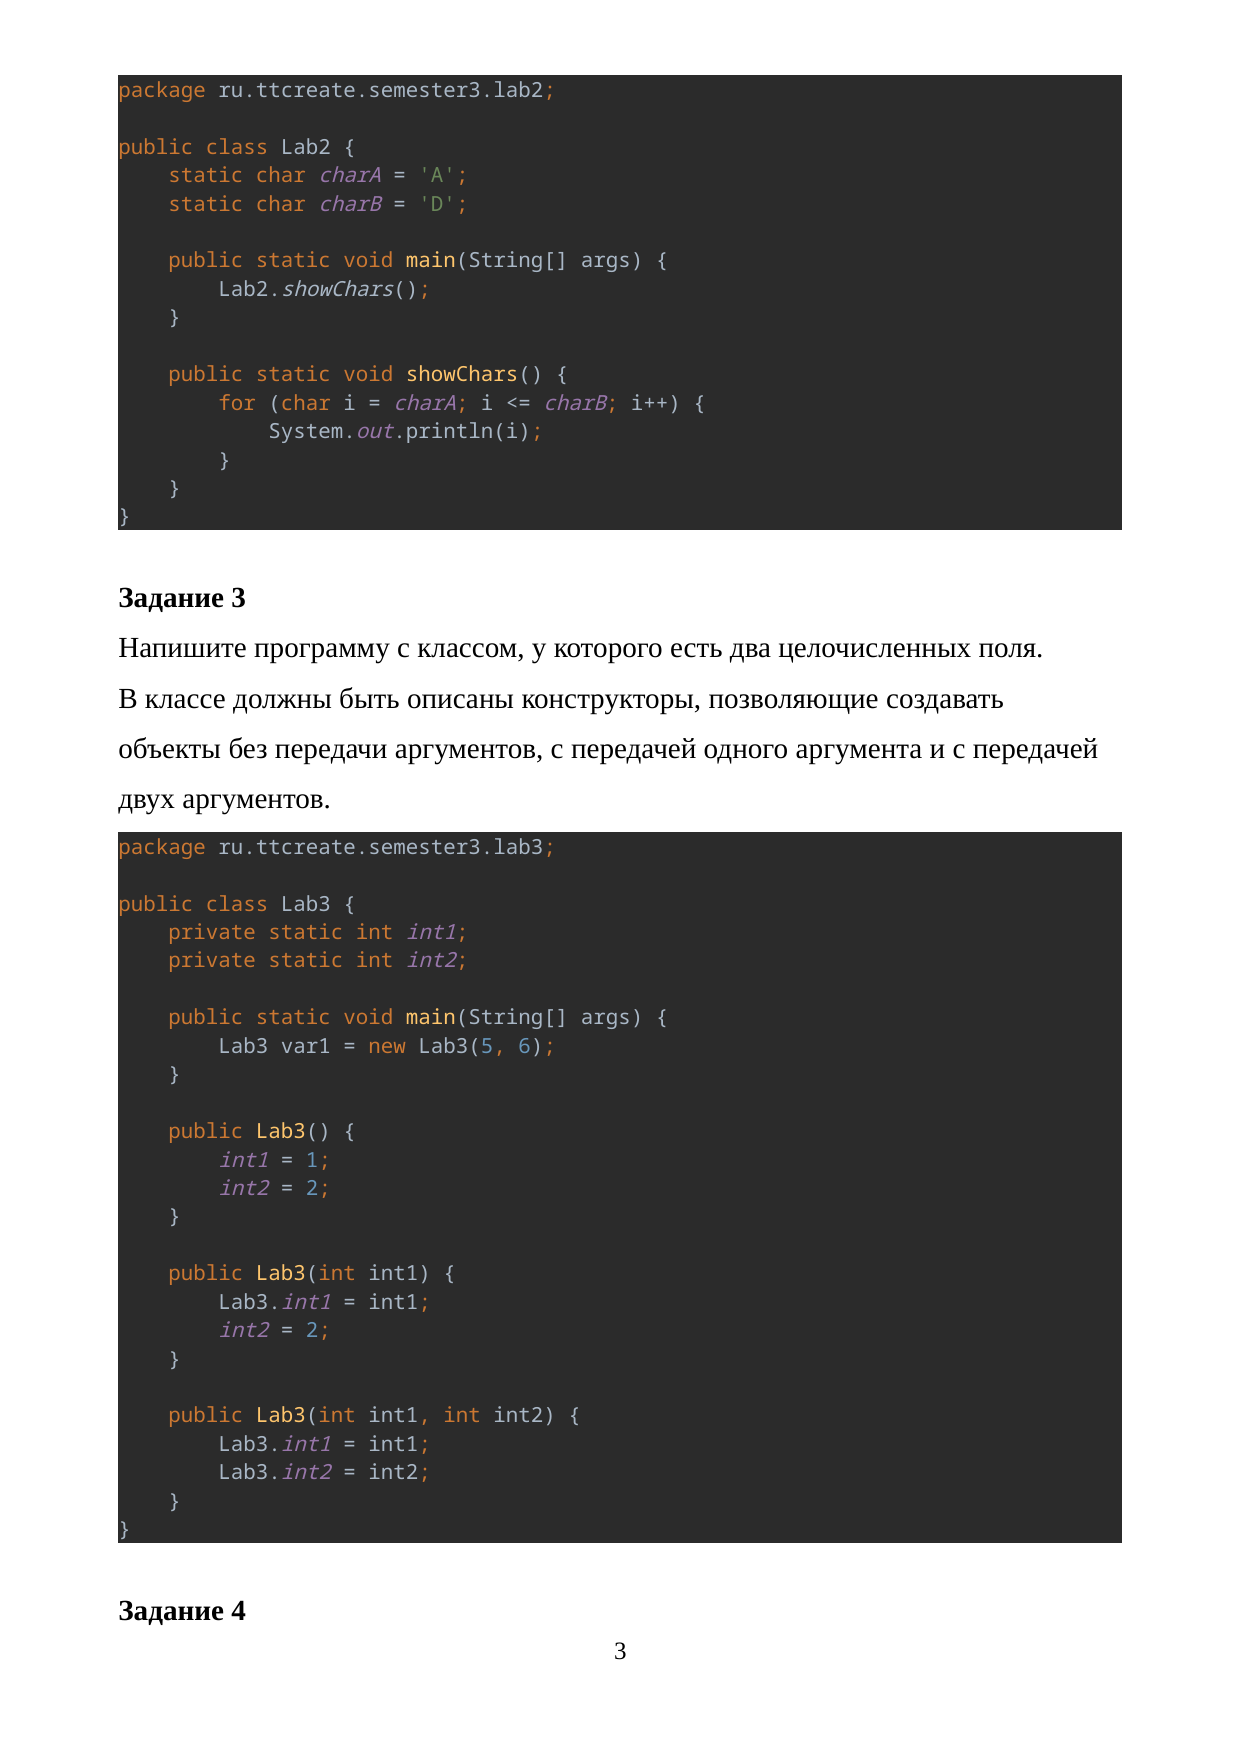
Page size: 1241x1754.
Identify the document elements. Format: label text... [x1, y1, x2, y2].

text package ru.ttcreate.semester3.lab2; public class Lab2 { static char charA = 'A'; static char charB = 'D'; public static void main(String[] args) { Lab2.showChars(); } public static void showChars() { for (char i = charA; i <= charB; i++) { System.out.println(i); } } } [118, 75, 1122, 530]
text двух аргументов. [118, 782, 1122, 815]
text Напишите программу с классом, у которого есть два целочисленных поля. [118, 631, 1122, 664]
text package ru.ttcreate.semester3.lab3; public class Lab3 { private static int int1; private static int int2; public static void main(String[] args) { Lab3 var1 = new Lab3(5, 6); } public Lab3() { int1 = 1; int2 = 2; } public Lab3(int int1) { Lab3.int1 = int1; int2 = 2; } public Lab3(int int1, int int2) { Lab3.int1 = int1; Lab3.int2 = int2; } } [118, 832, 1122, 1543]
text Задание 4 [118, 1593, 1122, 1627]
text Задание 3 [118, 580, 1122, 614]
text объекты без передачи аргументов, с передачей одного аргумента и с передачей [118, 731, 1122, 765]
text В классе должны быть описаны конструкторы, позволяющие создавать [118, 681, 1122, 714]
